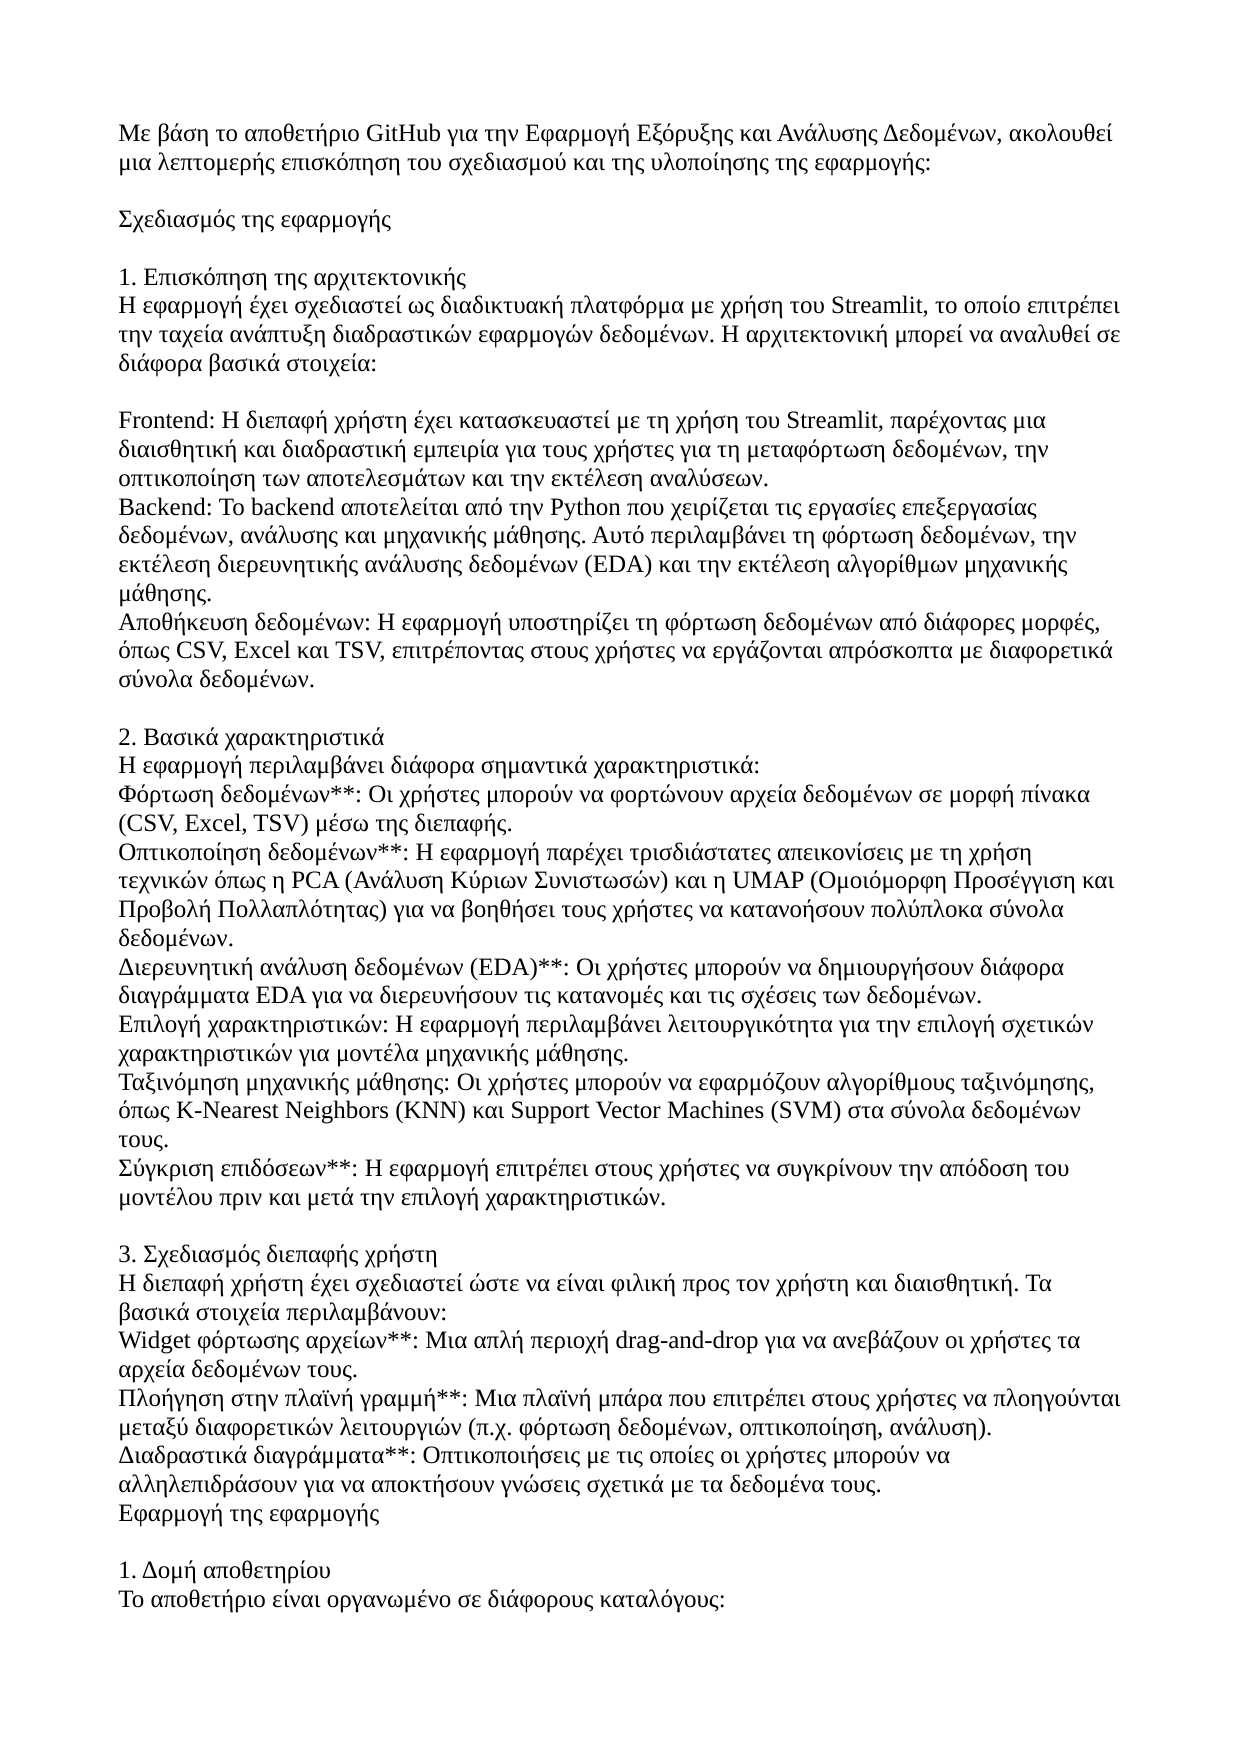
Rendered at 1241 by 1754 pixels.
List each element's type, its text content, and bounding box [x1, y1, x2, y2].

text Η εφαρμογή περιλαμβάνει διάφορα σημαντικά χαρακτηριστικά: [118, 751, 1122, 779]
text Σχεδιασμός της εφαρμογής [118, 204, 1122, 233]
text Με βάση το αποθετήριο GitHub για την Εφαρμογή Εξόρυξης και Ανάλυσης Δεδομένων, ακολουθεί μια λεπτομερής επισκόπηση του σχεδιασμού και της υλοποίησης της εφαρμογής: [118, 118, 1122, 176]
text Διαδραστικά διαγράμματα**: Οπτικοποιήσεις με τις οποίες οι χρήστες μπορούν να αλληλεπιδράσουν για να αποκτήσουν γνώσεις σχετικά με τα δεδομένα τους. [118, 1441, 1122, 1498]
text Η διεπαφή χρήστη έχει σχεδιαστεί ώστε να είναι φιλική προς τον χρήστη και διαισθητική. Τα βασικά στοιχεία περιλαμβάνουν: [118, 1268, 1122, 1326]
text Οπτικοποίηση δεδομένων**: Η εφαρμογή παρέχει τρισδιάστατες απεικονίσεις με τη χρήση τεχνικών όπως η PCA (Ανάλυση Κύριων Συνιστωσών) και η UMAP (Ομοιόμορφη Προσέγγιση και Προβολή Πολλαπλότητας) για να βοηθήσει τους χρήστες να κατανοήσουν πολύπλοκα σύνολα δεδομένων. [118, 837, 1122, 952]
text Σύγκριση επιδόσεων**: Η εφαρμογή επιτρέπει στους χρήστες να συγκρίνουν την απόδοση του μοντέλου πριν και μετά την επιλογή χαρακτηριστικών. [118, 1153, 1122, 1211]
text Πλοήγηση στην πλαϊνή γραμμή**: Μια πλαϊνή μπάρα που επιτρέπει στους χρήστες να πλοηγούνται μεταξύ διαφορετικών λειτουργιών (π.χ. φόρτωση δεδομένων, οπτικοποίηση, ανάλυση). [118, 1383, 1122, 1441]
text 1. Επισκόπηση της αρχιτεκτονικής [118, 262, 1122, 291]
text Frontend: Η διεπαφή χρήστη έχει κατασκευαστεί με τη χρήση του Streamlit, παρέχοντας μια διαισθητική και διαδραστική εμπειρία για τους χρήστες για τη μεταφόρτωση δεδομένων, την οπτικοποίηση των αποτελεσμάτων και την εκτέλεση αναλύσεων. [118, 406, 1122, 492]
text Ταξινόμηση μηχανικής μάθησης: Οι χρήστες μπορούν να εφαρμόζουν αλγορίθμους ταξινόμησης, όπως K-Nearest Neighbors (KNN) και Support Vector Machines (SVM) στα σύνολα δεδομένων τους. [118, 1067, 1122, 1153]
text Η εφαρμογή έχει σχεδιαστεί ως διαδικτυακή πλατφόρμα με χρήση του Streamlit, το οποίο επιτρέπει την ταχεία ανάπτυξη διαδραστικών εφαρμογών δεδομένων. Η αρχιτεκτονική μπορεί να αναλυθεί σε διάφορα βασικά στοιχεία: [118, 291, 1122, 377]
text Το αποθετήριο είναι οργανωμένο σε διάφορους καταλόγους: [118, 1584, 1122, 1613]
text 2. Βασικά χαρακτηριστικά [118, 722, 1122, 751]
text 3. Σχεδιασμός διεπαφής χρήστη [118, 1239, 1122, 1268]
text Εφαρμογή της εφαρμογής [118, 1498, 1122, 1527]
text Widget φόρτωσης αρχείων**: Μια απλή περιοχή drag-and-drop για να ανεβάζουν οι χρήστες τα αρχεία δεδομένων τους. [118, 1326, 1122, 1383]
text Φόρτωση δεδομένων**: Οι χρήστες μπορούν να φορτώνουν αρχεία δεδομένων σε μορφή πίνακα (CSV, Excel, TSV) μέσω της διεπαφής. [118, 779, 1122, 837]
text Αποθήκευση δεδομένων: Η εφαρμογή υποστηρίζει τη φόρτωση δεδομένων από διάφορες μορφές, όπως CSV, Excel και TSV, επιτρέποντας στους χρήστες να εργάζονται απρόσκοπτα με διαφορετικά σύνολα δεδομένων. [118, 607, 1122, 693]
text Επιλογή χαρακτηριστικών: Η εφαρμογή περιλαμβάνει λειτουργικότητα για την επιλογή σχετικών χαρακτηριστικών για μοντέλα μηχανικής μάθησης. [118, 1009, 1122, 1067]
text Backend: Το backend αποτελείται από την Python που χειρίζεται τις εργασίες επεξεργασίας δεδομένων, ανάλυσης και μηχανικής μάθησης. Αυτό περιλαμβάνει τη φόρτωση δεδομένων, την εκτέλεση διερευνητικής ανάλυσης δεδομένων (EDA) και την εκτέλεση αλγορίθμων μηχανικής μάθησης. [118, 492, 1122, 607]
text Διερευνητική ανάλυση δεδομένων (EDA)**: Οι χρήστες μπορούν να δημιουργήσουν διάφορα διαγράμματα EDA για να διερευνήσουν τις κατανομές και τις σχέσεις των δεδομένων. [118, 952, 1122, 1009]
text 1. Δομή αποθετηρίου [118, 1556, 1122, 1584]
